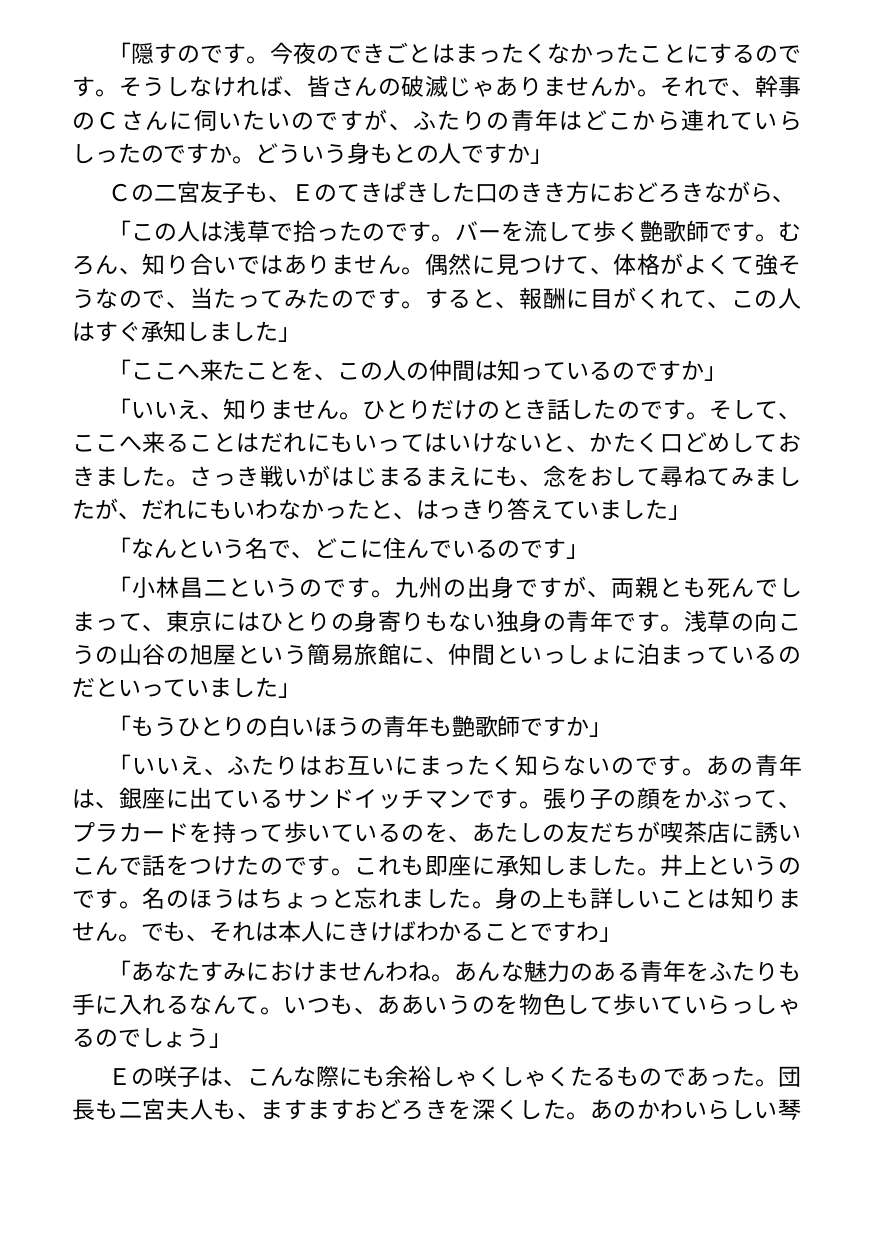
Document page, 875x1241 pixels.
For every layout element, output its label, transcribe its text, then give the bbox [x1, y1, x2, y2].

text 「いいえ、ふたりはお互いにまったく知らないのです。あの青年は、銀座に出ているサンドイッチマンです。張り子の顔をかぶって、プラカードを持って歩いているのを、あたしの友だちが喫茶店に誘いこんで話をつけたのです。これも即座に承知しました。井上というのです。名のほうはちょっと忘れました。身の上も詳しいことは知りません。でも、それは本人にきけばわかることですわ」 [72, 748, 802, 947]
text 「いいえ、知りません。ひとりだけのとき話したのです。そして、ここへ来ることはだれにもいってはいけないと、かたく口どめしておきました。さっき戦いがはじまるまえにも、念をおして尋ねてみましたが、だれにもいわなかったと、はっきり答えていました」 [72, 392, 802, 525]
text 「隠すのです。今夜のできごとはまったくなかったことにするのです。そうしなければ、皆さんの破滅じゃありませんか。それで、幹事のＣさんに伺いたいのですが、ふたりの青年はどこから連れていらしったのですか。どういう身もとの人ですか」 [72, 36, 802, 169]
text 「小林昌二というのです。九州の出身ですが、両親とも死んでしまって、東京にはひとりの身寄りもない独身の青年です。浅草の向こうの山谷の旭屋という簡易旅館に、仲間といっしょに泊まっているのだといっていました」 [72, 570, 802, 703]
text 「ここへ来たことを、この人の仲間は知っているのですか」 [72, 353, 802, 386]
text 「なんという名で、どこに住んでいるのです」 [72, 531, 802, 564]
text 「この人は浅草で拾ったのです。バーを流して歩く艶歌師です。むろん、知り合いではありません。偶然に見つけて、体格がよくて強そうなので、当たってみたのです。すると、報酬に目がくれて、この人はすぐ承知しました」 [72, 214, 802, 347]
text Ｅの咲子は、こんな際にも余裕しゃくしゃくたるものであった。団長も二宮夫人も、ますますおどろきを深くした。あのかわいらしい琴 [72, 1059, 802, 1126]
text 「あなたすみにおけませんわね。あんな魅力のある青年をふたりも手に入れるなんて。いつも、ああいうのを物色して歩いていらっしゃるのでしょう」 [72, 953, 802, 1053]
text Ｃの二宮友子も、Ｅのてきぱきした口のきき方におどろきながら、 [72, 175, 802, 208]
text 「もうひとりの白いほうの青年も艶歌師ですか」 [72, 709, 802, 742]
